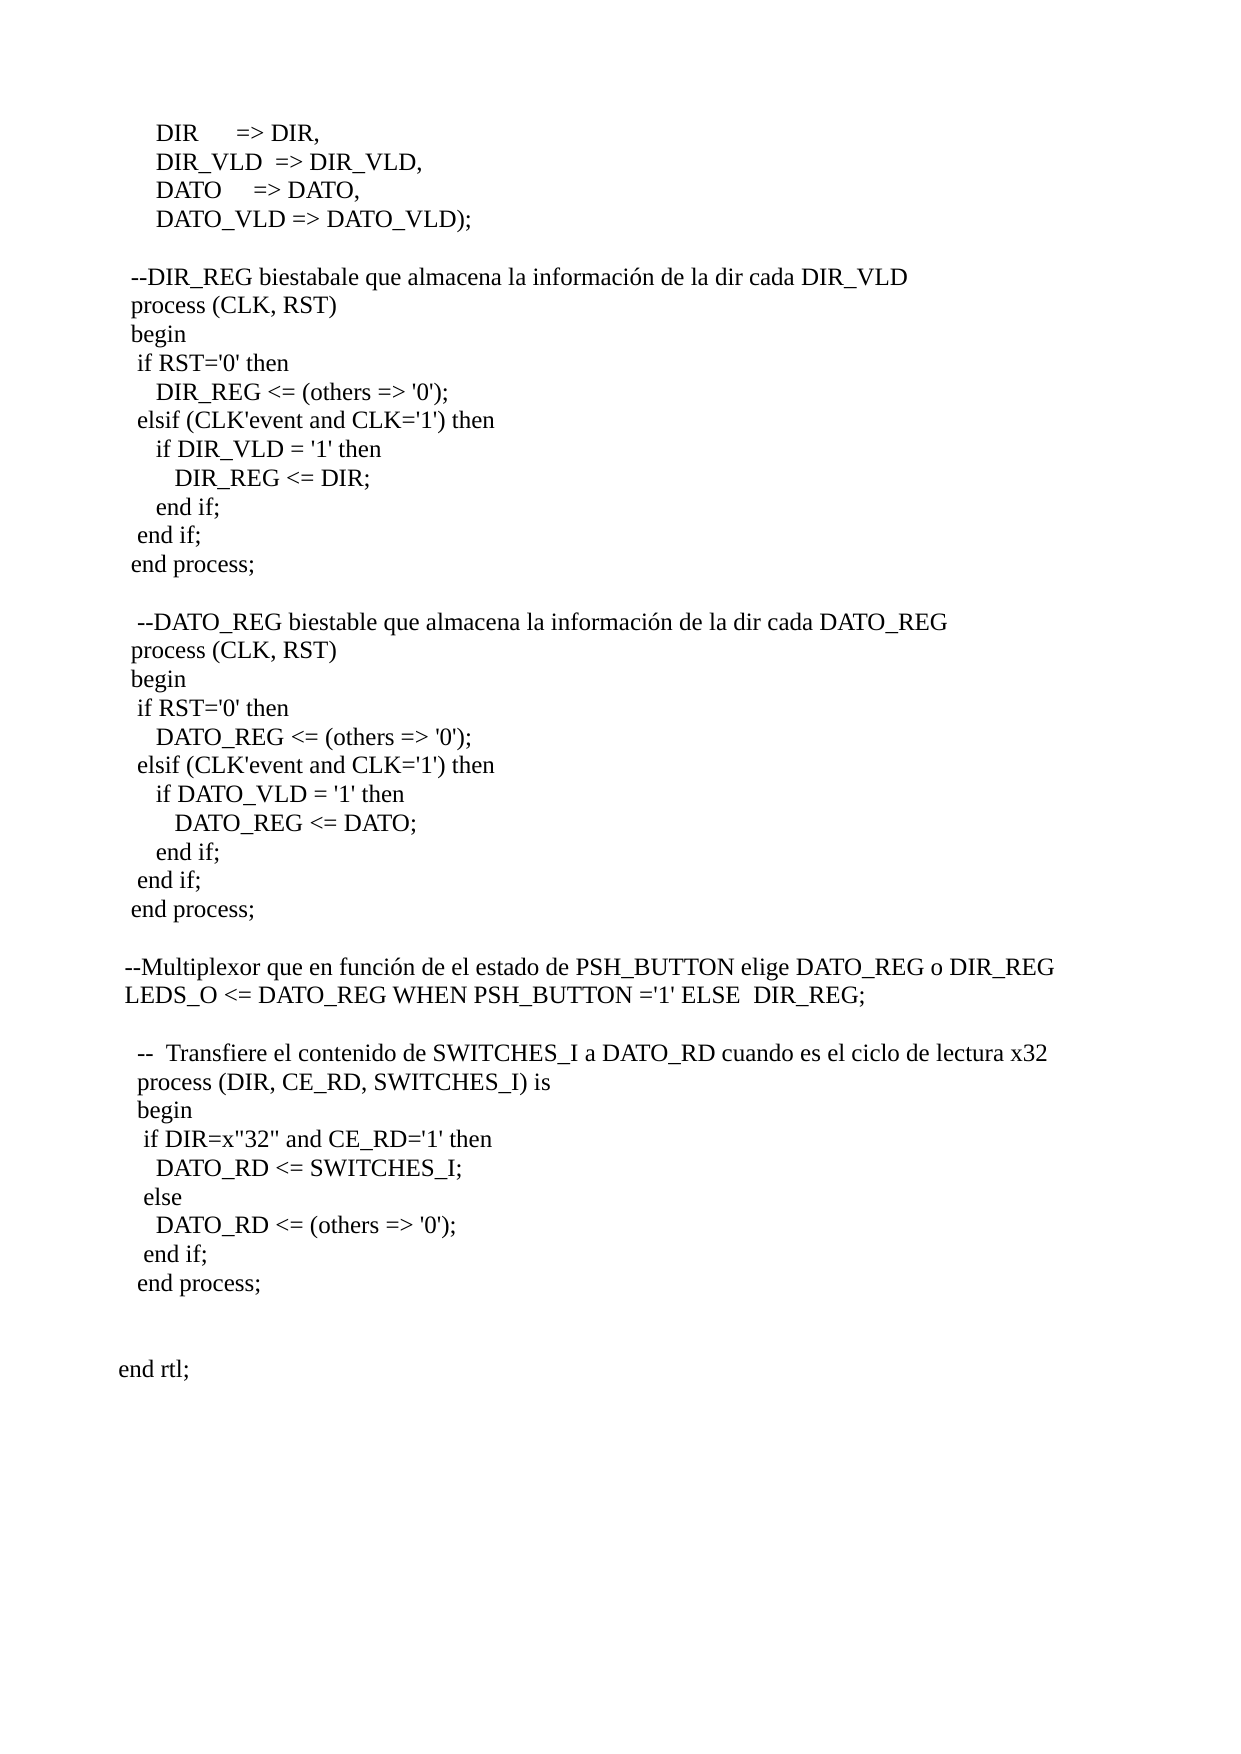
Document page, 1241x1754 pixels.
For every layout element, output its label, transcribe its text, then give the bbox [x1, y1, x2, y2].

text end if; [118, 1239, 1122, 1268]
text end process; [118, 1268, 1122, 1297]
text --DATO_REG biestable que almacena la información de la dir cada DATO_REG [118, 607, 1122, 636]
text end process; [118, 894, 1122, 923]
text DATO_RD <= (others => '0'); [118, 1211, 1122, 1239]
text if DIR=x"32" and CE_RD='1' then [118, 1124, 1122, 1153]
text begin [118, 1096, 1122, 1124]
text DATO => DATO, [118, 176, 1122, 204]
text end if; [118, 866, 1122, 894]
text DIR_REG <= DIR; [118, 463, 1122, 492]
text DIR => DIR, [118, 118, 1122, 147]
text DATO_REG <= DATO; [118, 808, 1122, 837]
text end if; [118, 492, 1122, 521]
text if RST='0' then [118, 693, 1122, 722]
text if DATO_VLD = '1' then [118, 779, 1122, 808]
text if DIR_VLD = '1' then [118, 434, 1122, 463]
text --DIR_REG biestabale que almacena la información de la dir cada DIR_VLD [118, 262, 1122, 291]
text process (DIR, CE_RD, SWITCHES_I) is [118, 1067, 1122, 1096]
text DATO_VLD => DATO_VLD); [118, 204, 1122, 233]
text DIR_REG <= (others => '0'); [118, 377, 1122, 406]
text end if; [118, 521, 1122, 549]
text -- Transfiere el contenido de SWITCHES_I a DATO_RD cuando es el ciclo de lectura x32 [118, 1038, 1122, 1067]
text DIR_VLD => DIR_VLD, [118, 147, 1122, 176]
text end process; [118, 549, 1122, 578]
text end if; [118, 837, 1122, 866]
text --Multiplexor que en función de el estado de PSH_BUTTON elige DATO_REG o DIR_REG [118, 952, 1122, 981]
text if RST='0' then [118, 348, 1122, 377]
text DATO_RD <= SWITCHES_I; [118, 1153, 1122, 1182]
text else [118, 1182, 1122, 1211]
text begin [118, 664, 1122, 693]
text process (CLK, RST) [118, 636, 1122, 664]
text process (CLK, RST) [118, 291, 1122, 319]
text DATO_REG <= (others => '0'); [118, 722, 1122, 751]
text LEDS_O <= DATO_REG WHEN PSH_BUTTON ='1' ELSE DIR_REG; [118, 981, 1122, 1009]
text end rtl; [118, 1354, 1122, 1383]
text elsif (CLK'event and CLK='1') then [118, 406, 1122, 434]
text elsif (CLK'event and CLK='1') then [118, 751, 1122, 779]
text begin [118, 319, 1122, 348]
